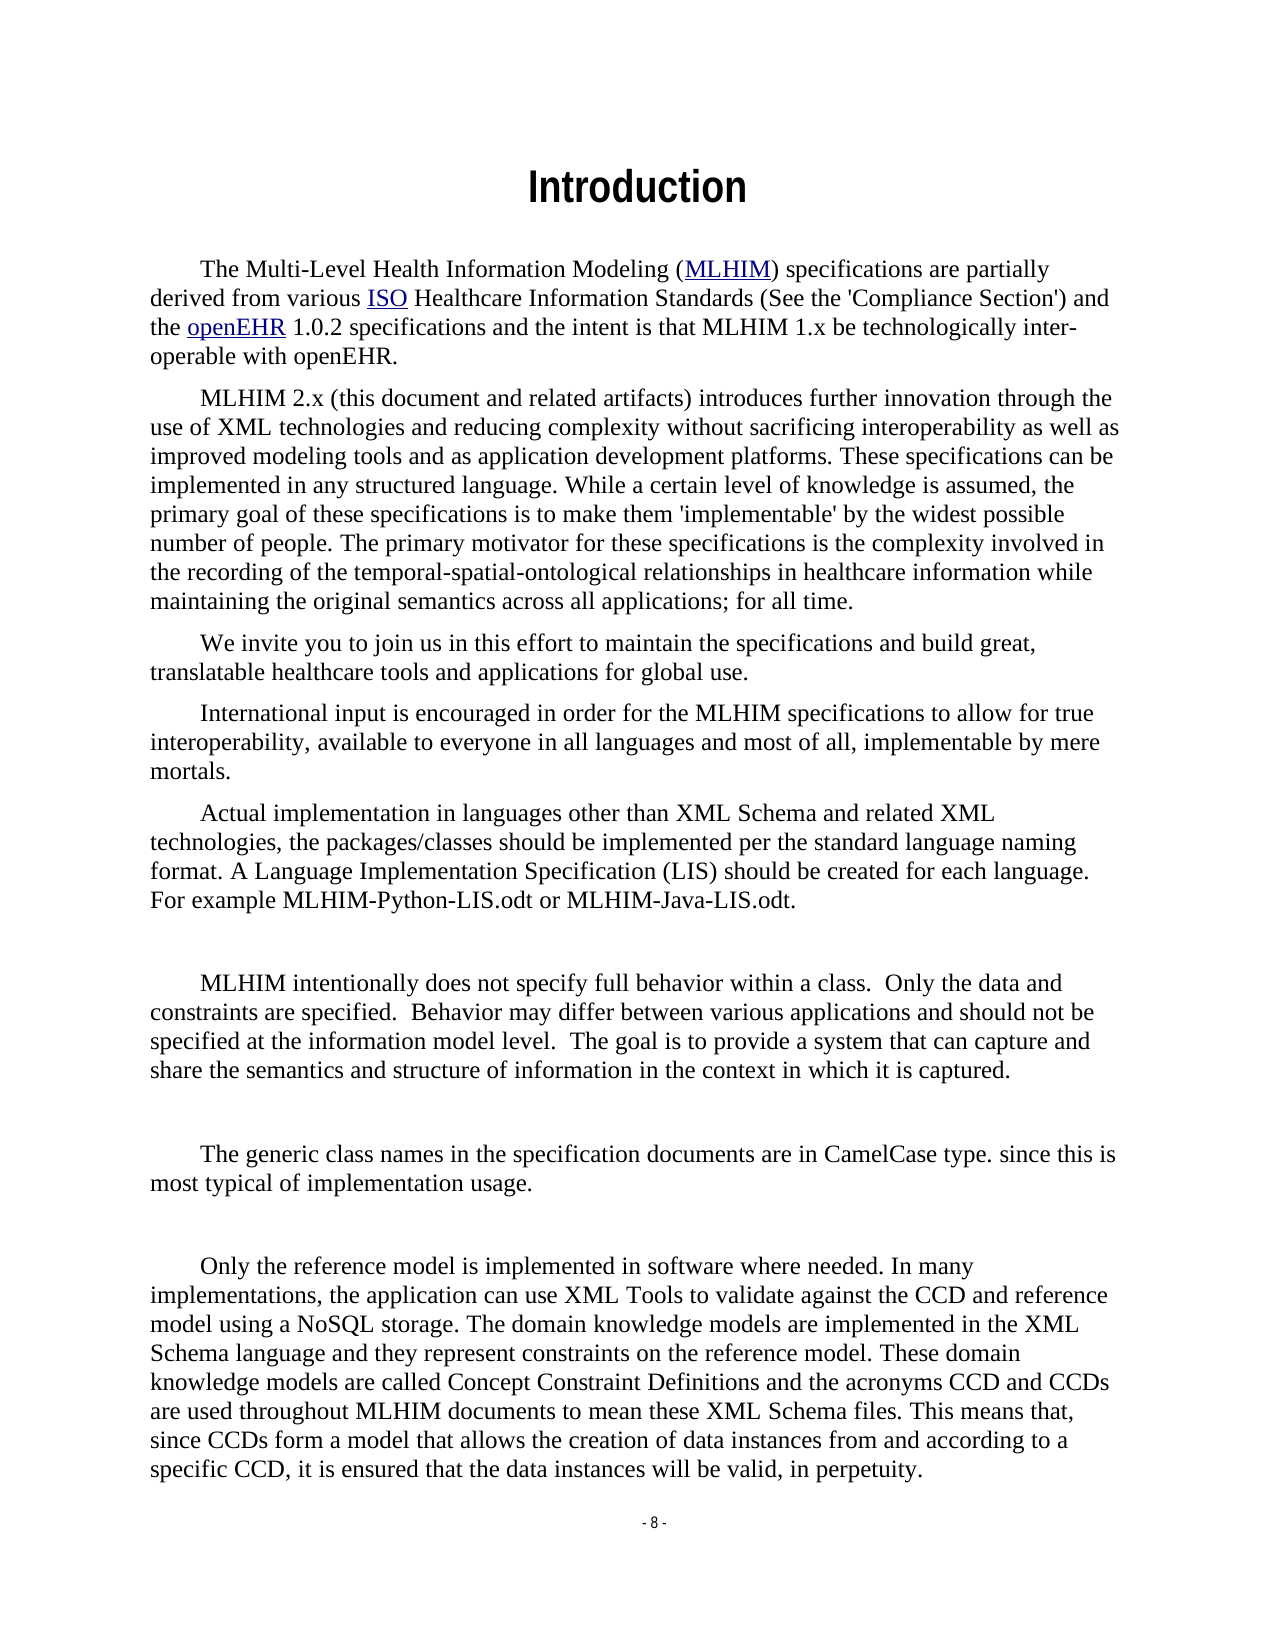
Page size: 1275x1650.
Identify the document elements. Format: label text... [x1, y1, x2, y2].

text International input is encouraged in order for the MLHIM specifications to allow for true interoperability, available to everyone in all languages and most of all, implementable by mere mortals. [150, 698, 1125, 785]
text We invite you to join us in this effort to maintain the specifications and build great, translatable healthcare tools and applications for global use. [150, 627, 1125, 686]
text Only the reference model is implemented in software where needed. In many implementations, the application can use XML Tools to validate against the CCD and reference model using a NoSQL storage. The domain knowledge models are implemented in the XML Schema language and they represent constraints on the reference model. These domain knowledge models are called Concept Constraint Definitions and the acronyms CCD and CCDs are used throughout MLHIM documents to mean these XML Schema files. This means that, since CCDs form a model that allows the creation of data instances from and according to a specific CCD, it is ensured that the data instances will be valid, in perpetuity. [150, 1251, 1125, 1483]
text MLHIM 2.x (this document and related artifacts) introduces further innovation through the use of XML technologies and reducing complexity without sacrificing interoperability as well as improved modeling tools and as application development platforms. These specifications can be implemented in any structured language. While a certain level of knowledge is assumed, the primary goal of these specifications is to make them 'implementable' by the widest possible number of people. The primary motivator for these specifications is the complexity involved in the recording of the temporal-spatial-ontological relationships in healthcare information while maintaining the original semantics across all applications; for all time. [150, 382, 1125, 615]
text The generic class names in the specification documents are in CamelCase type. since this is most typical of implementation usage. [150, 1138, 1125, 1197]
text The Multi-Level Health Information Modeling (MLHIM) specifications are partially derived from various ISO Healthcare Information Standards (See the 'Compliance Section') and the openEHR 1.0.2 specifications and the intent is that MLHIM 1.x be technologically inter-operable with openEHR. [150, 254, 1125, 370]
text MLHIM intentionally does not specify full behavior within a class. Only the data and constraints are specified. Behavior may differ between various applications and should not be specified at the information model level. The goal is to provide a system that can capture and share the semantics and structure of information in the context in which it is captured. [150, 968, 1125, 1084]
text Actual implementation in languages other than XML Schema and related XML technologies, the packages/classes should be implemented per the standard language naming format. A Language Implementation Specification (LIS) should be created for each language. For example MLHIM-Python-LIS.odt or MLHIM-Java-LIS.odt. [150, 798, 1125, 914]
